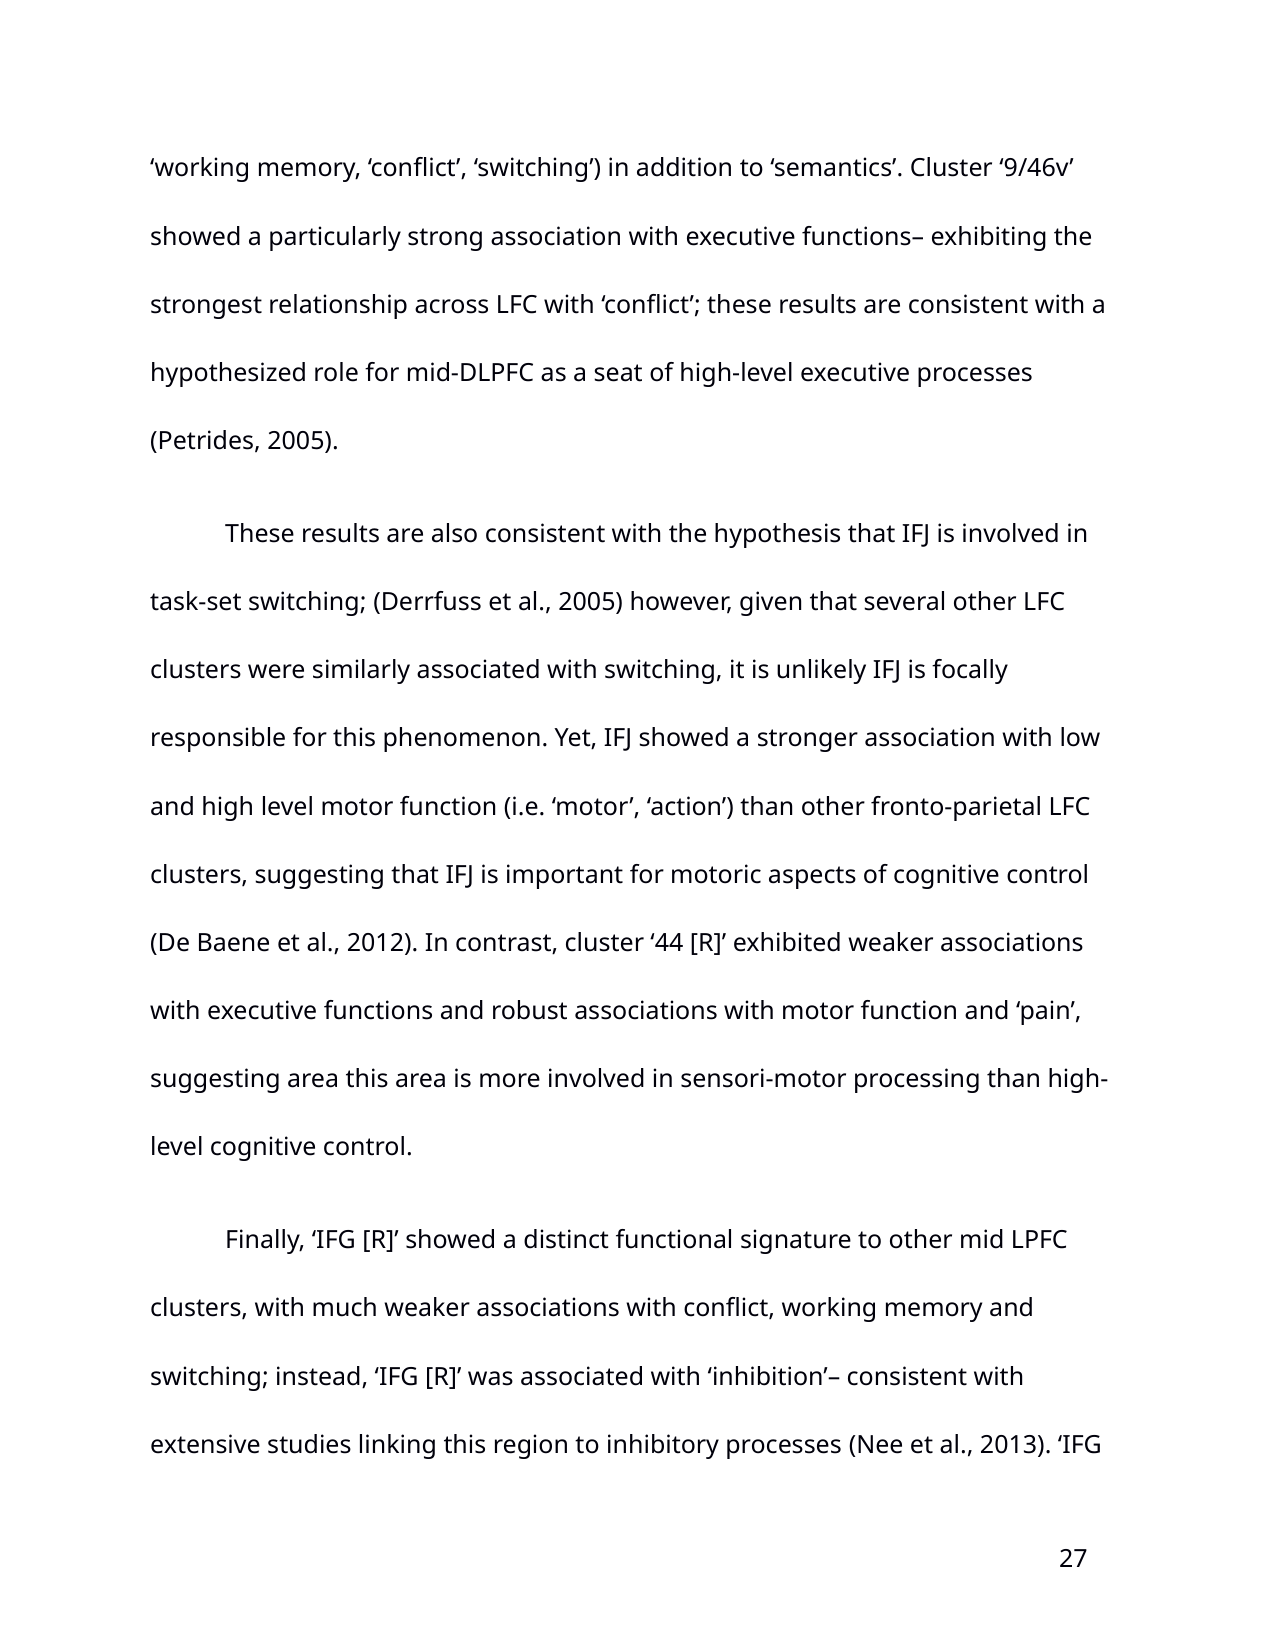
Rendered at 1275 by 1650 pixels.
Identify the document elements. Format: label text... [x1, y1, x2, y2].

text Finally, ‘IFG [R]’ showed a distinct functional signature to other mid LPFC clusters, with much weaker associations with conflict, working memory and switching; instead, ‘IFG [R]’ was associated with ‘inhibition’– consistent with extensive studies linking this region to inhibitory processes (Nee et al., 2013). ‘IFG [150, 1222, 1125, 1460]
text These results are also consistent with the hypothesis that IFJ is involved in task-set switching; (Derrfuss et al., 2005) however, given that several other LFC clusters were similarly associated with switching, it is unlikely IFJ is focally responsible for this phenomenon. Yet, IFJ showed a stronger association with low and high level motor function (i.e. ‘motor’, ‘action’) than other fronto-parietal LFC clusters, suggesting that IFJ is important for motoric aspects of cognitive control (De Baene et al., 2012). In contrast, cluster ‘44 [R]’ exhibited weaker associations with executive functions and robust associations with motor function and ‘pain’, suggesting area this area is more involved in sensori-motor processing than high-level cognitive control. [150, 516, 1125, 1163]
text ‘working memory, ‘conflict’, ‘switching’) in addition to ‘semantics’. Cluster ‘9/46v’ showed a particularly strong association with executive functions– exhibiting the strongest relationship across LFC with ‘conflict’; these results are consistent with a hypothesized role for mid-DLPFC as a seat of high-level executive processes (Petrides, 2005). [150, 150, 1125, 457]
